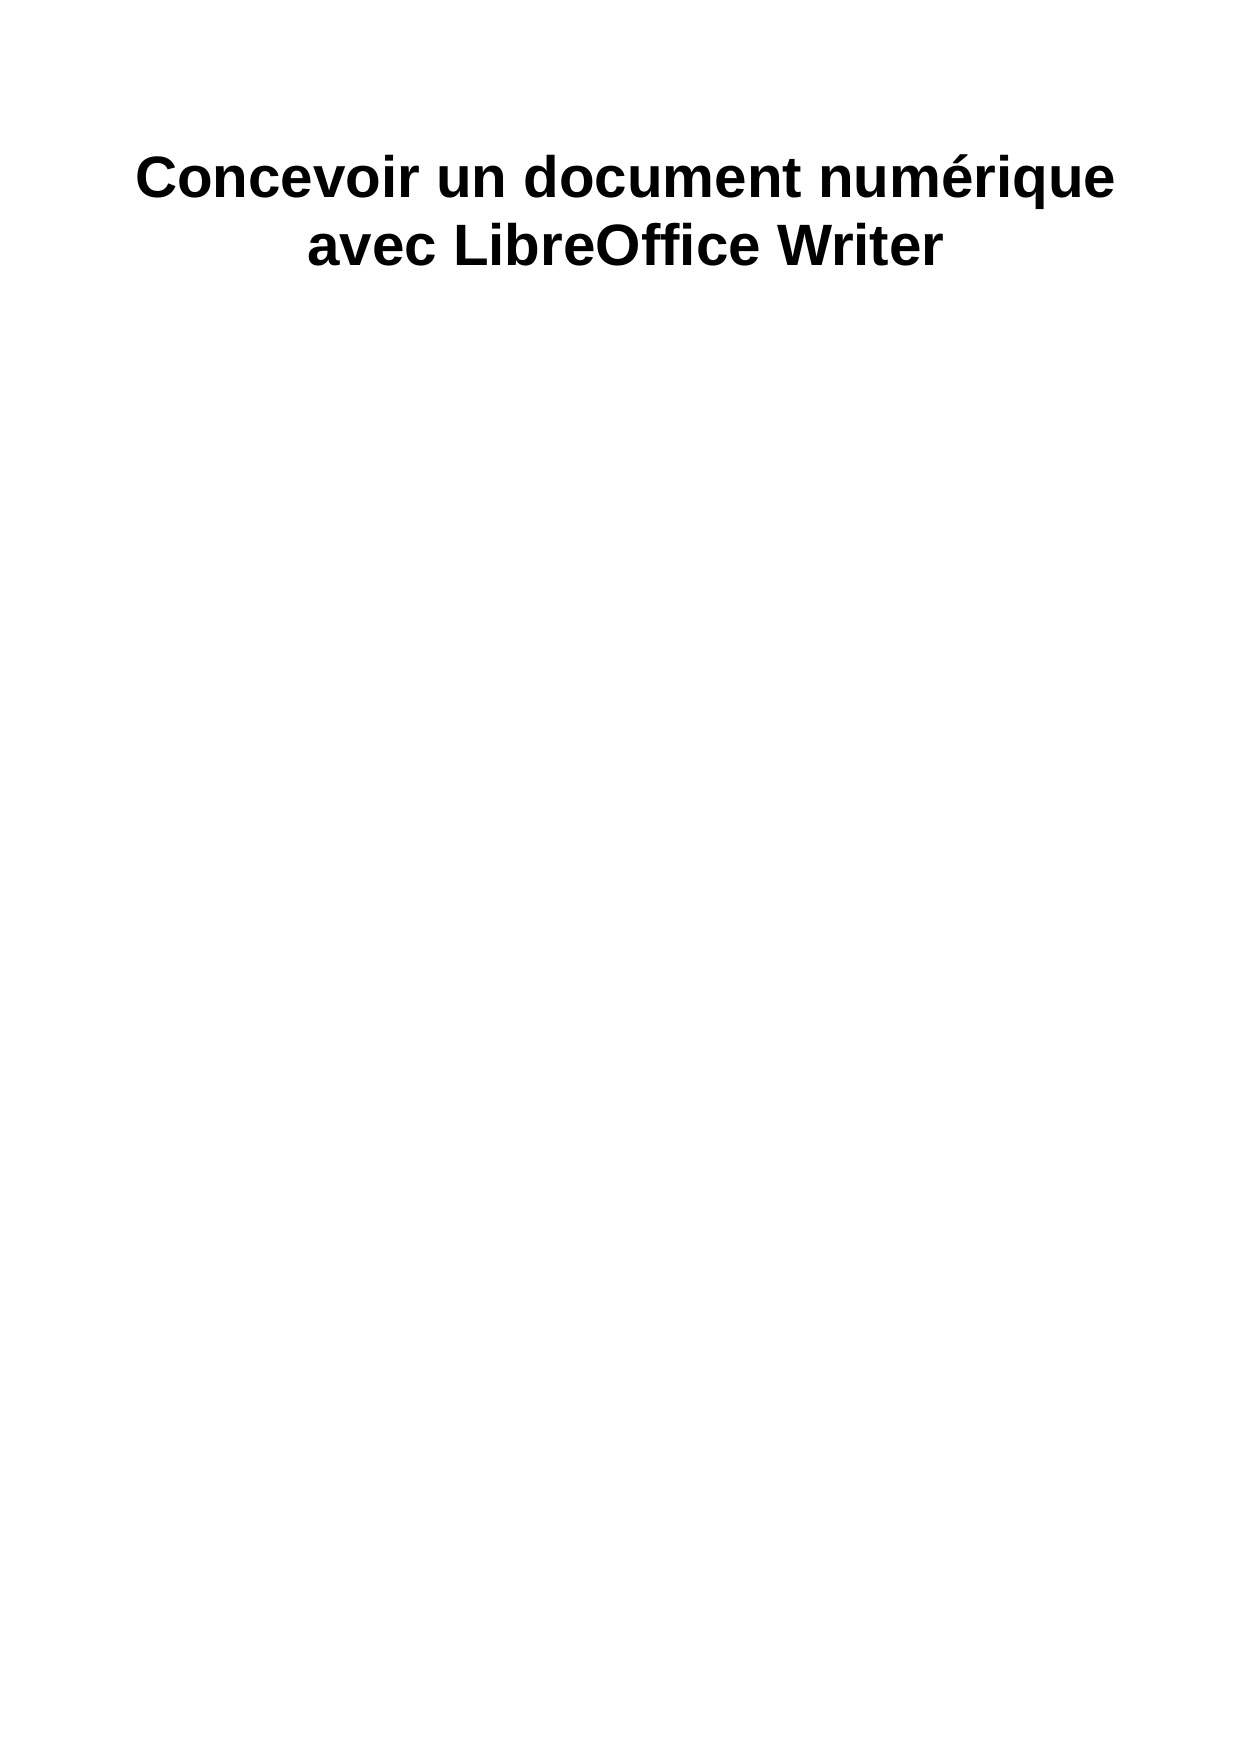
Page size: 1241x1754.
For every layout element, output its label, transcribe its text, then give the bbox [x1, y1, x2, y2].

title Concevoir un document numérique avec LibreOffice Writer [130, 143, 1122, 277]
